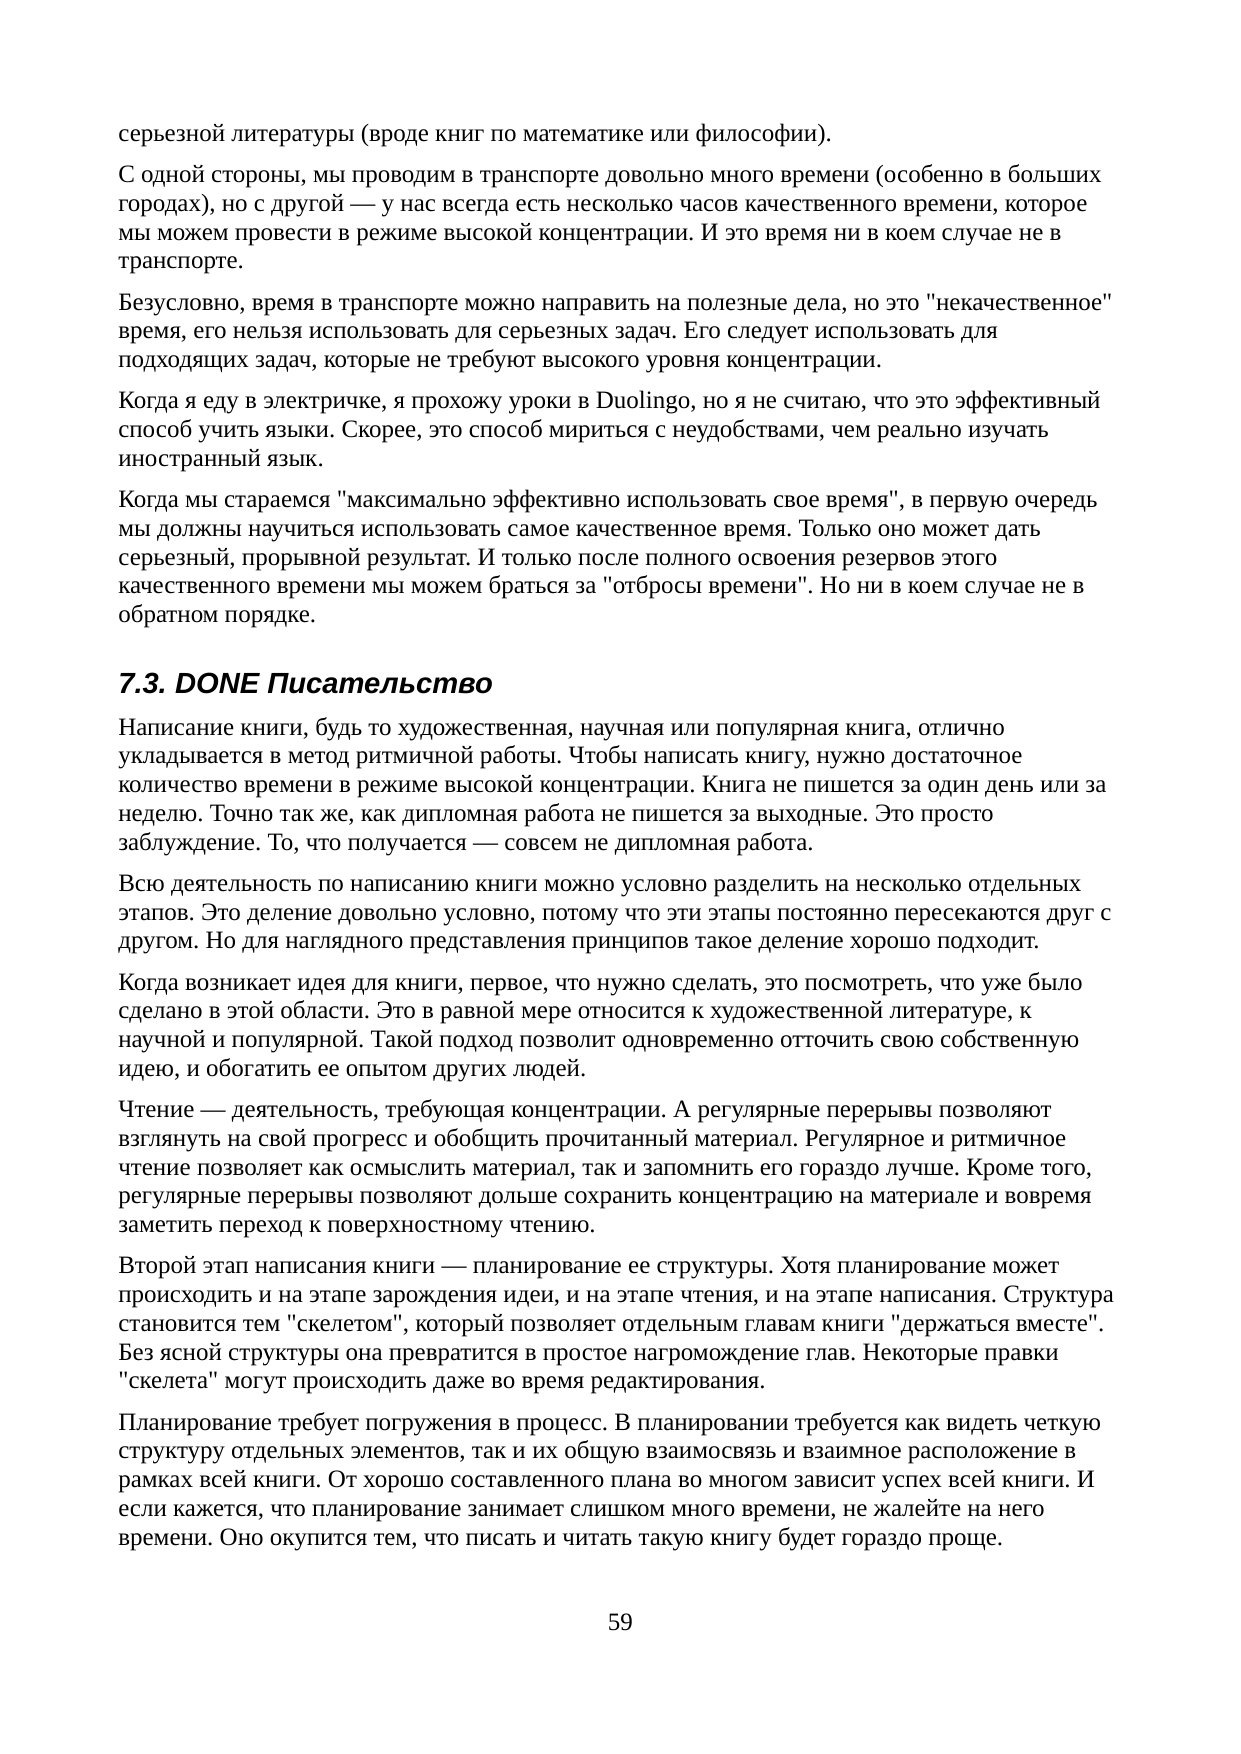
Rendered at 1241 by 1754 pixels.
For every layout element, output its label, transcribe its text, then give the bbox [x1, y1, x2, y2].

subtitle DONE Писательство [118, 666, 1122, 699]
text Планирование требует погружения в процесс. В планировании требуется как видеть четкую структуру отдельных элементов, так и их общую взаимосвязь и взаимное расположение в рамках всей книги. От хорошо составленного плана во многом зависит успех всей книги. И если кажется, что планирование занимает слишком много времени, не жалейте на него времени. Оно окупится тем, что писать и читать такую книгу будет гораздо проще. [118, 1407, 1122, 1550]
text серьезной литературы (вроде книг по математике или философии). [118, 118, 1122, 147]
text Безусловно, время в транспорте можно направить на полезные дела, но это "некачественное" время, его нельзя использовать для серьезных задач. Его следует использовать для подходящих задач, которые не требуют высокого уровня концентрации. [118, 287, 1122, 373]
text Когда мы стараемся "максимально эффективно использовать свое время", в первую очередь мы должны научиться использовать самое качественное время. Только оно может дать серьезный, прорывной результат. И только после полного освоения резервов этого качественного времени мы можем браться за "отбросы времени". Но ни в коем случае не в обратном порядке. [118, 484, 1122, 628]
text Когда возникает идея для книги, первое, что нужно сделать, это посмотреть, что уже было сделано в этой области. Это в равной мере относится к художественной литературе, к научной и популярной. Такой подход позволит одновременно отточить свою собственную идею, и обогатить ее опытом других людей. [118, 967, 1122, 1082]
text Всю деятельность по написанию книги можно условно разделить на несколько отдельных этапов. Это деление довольно условно, потому что эти этапы постоянно пересекаются друг с другом. Но для наглядного представления принципов такое деление хорошо подходит. [118, 868, 1122, 954]
text С одной стороны, мы проводим в транспорте довольно много времени (особенно в больших городах), но с другой — у нас всегда есть несколько часов качественного времени, которое мы можем провести в режиме высокой концентрации. И это время ни в коем случае не в транспорте. [118, 159, 1122, 274]
text Написание книги, будь то художественная, научная или популярная книга, отлично укладывается в метод ритмичной работы. Чтобы написать книгу, нужно достаточное количество времени в режиме высокой концентрации. Книга не пишется за один день или за неделю. Точно так же, как дипломная работа не пишется за выходные. Это просто заблуждение. То, что получается — совсем не дипломная работа. [118, 712, 1122, 855]
text Второй этап написания книги — планирование ее структуры. Хотя планирование может происходить и на этапе зарождения идеи, и на этапе чтения, и на этапе написания. Структура становится тем "скелетом", который позволяет отдельным главам книги "держаться вместе". Без ясной структуры она превратится в простое нагромождение глав. Некоторые правки "скелета" могут происходить даже во время редактирования. [118, 1250, 1122, 1394]
text Когда я еду в электричке, я прохожу уроки в Duolingo, но я не считаю, что это эффективный способ учить языки. Скорее, это способ мириться с неудобствами, чем реально изучать иностранный язык. [118, 386, 1122, 472]
text Чтение — деятельность, требующая концентрации. А регулярные перерывы позволяют взглянуть на свой прогресс и обобщить прочитанный материал. Регулярное и ритмичное чтение позволяет как осмыслить материал, так и запомнить его гораздо лучше. Кроме того, регулярные перерывы позволяют дольше сохранить концентрацию на материале и вовремя заметить переход к поверхностному чтению. [118, 1094, 1122, 1238]
